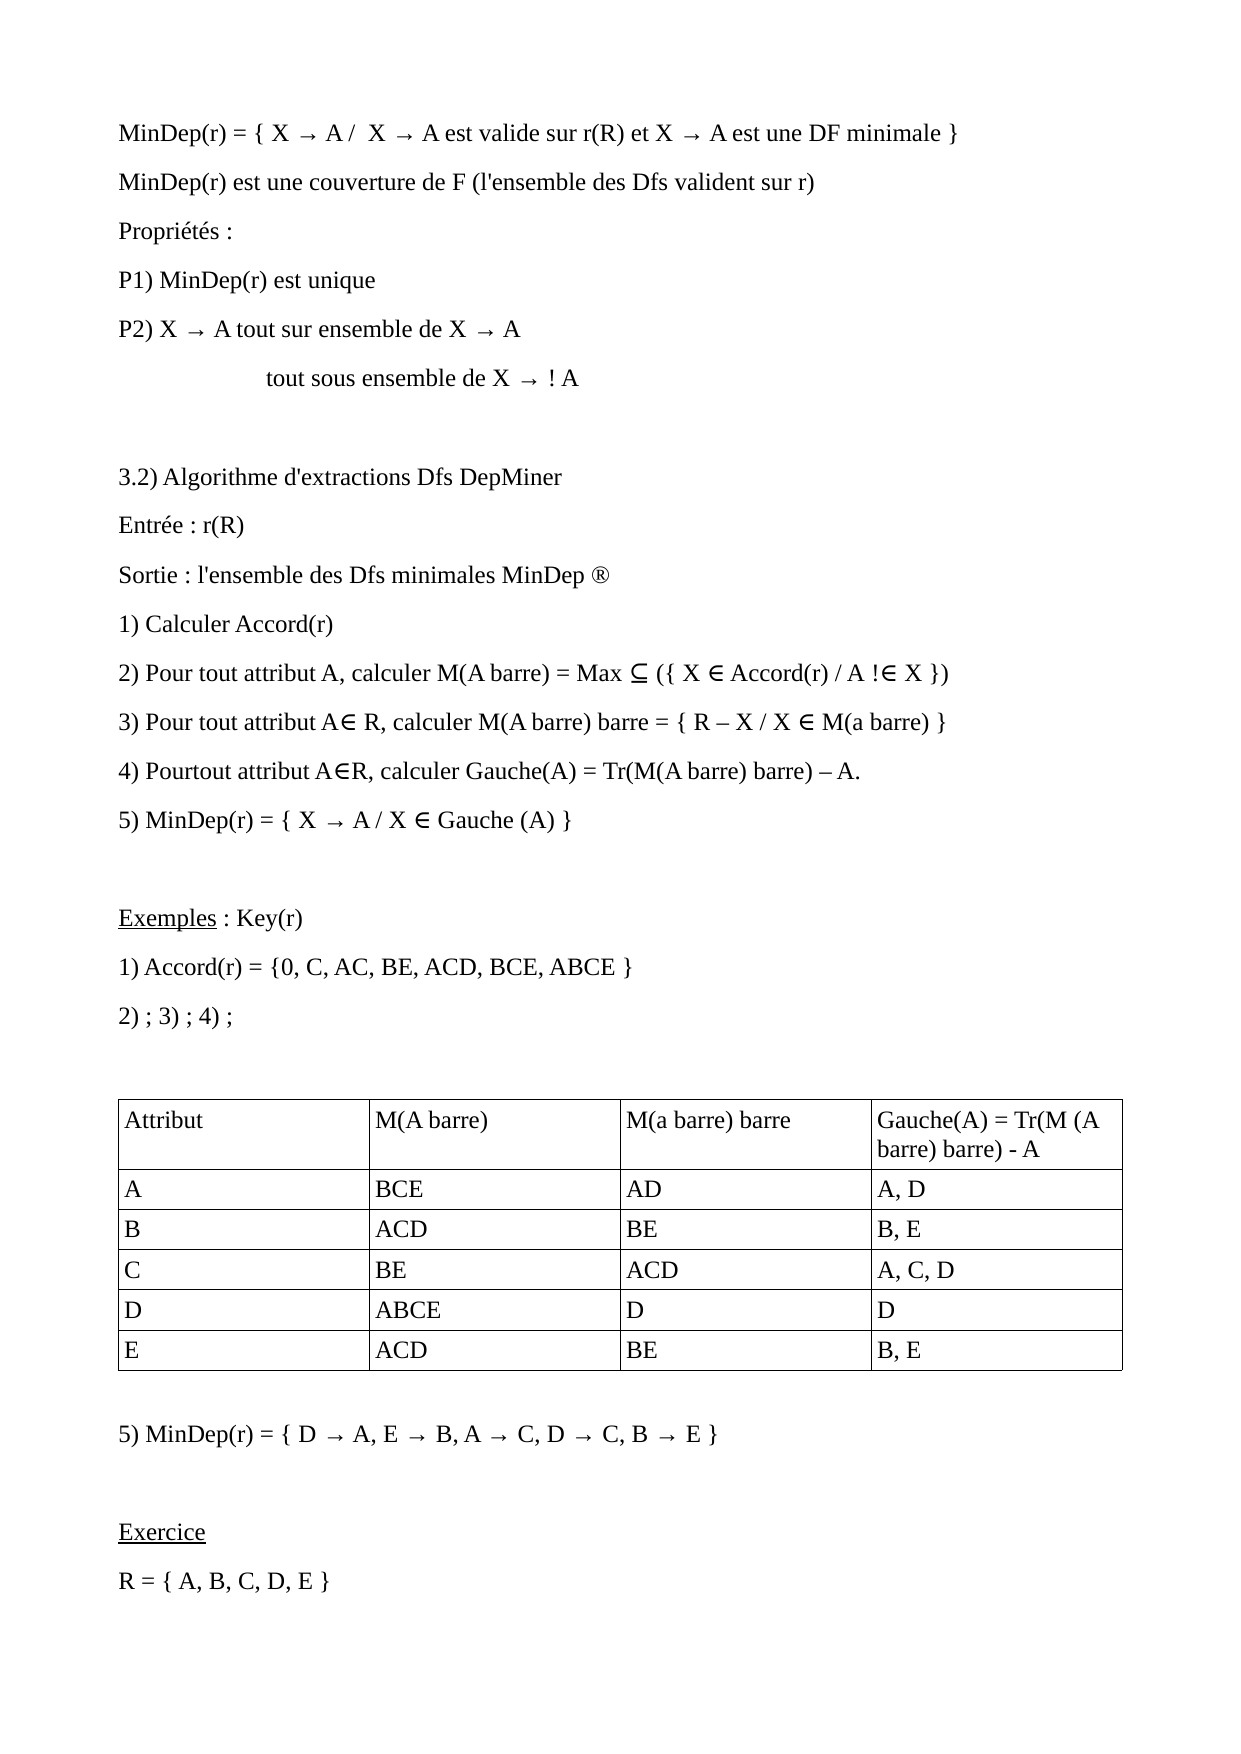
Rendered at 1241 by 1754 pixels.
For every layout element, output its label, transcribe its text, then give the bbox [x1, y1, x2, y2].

table_cell ACD [370, 1331, 620, 1370]
text 1) Accord(r) = {0, C, AC, BE, ACD, BCE, ABCE } [118, 952, 1122, 981]
table_cell B, E [872, 1210, 1122, 1249]
text 3.2) Algorithme d'extractions Dfs DepMiner [118, 462, 1122, 490]
text 4) Pourtout attribut A∈R, calculer Gauche(A) = Tr(M(A barre) barre) – A. [118, 756, 1122, 785]
text MinDep(r) est une couverture de F (l'ensemble des Dfs valident sur r) [118, 167, 1122, 196]
text P1) MinDep(r) est unique [118, 265, 1122, 294]
table_header M(a barre) barre [621, 1100, 871, 1168]
table_cell ACD [370, 1210, 620, 1249]
text 2) ; 3) ; 4) ; [118, 1001, 1122, 1030]
table_cell B, E [872, 1331, 1122, 1370]
table_cell BE [621, 1331, 871, 1370]
table_header M(A barre) [370, 1100, 620, 1168]
table_cell E [119, 1331, 369, 1370]
text Sortie : l'ensemble des Dfs minimales MinDep ® [118, 560, 1122, 588]
table_cell D [621, 1290, 871, 1330]
table_cell A, D [872, 1170, 1122, 1209]
text 3) Pour tout attribut A∈ R, calculer M(A barre) barre = { R – X / X ∈ M(a barre) } [118, 707, 1122, 736]
table_cell B [119, 1210, 369, 1249]
table_header Gauche(A) = Tr(M (A barre) barre) - A [872, 1100, 1122, 1168]
table_cell A, C, D [872, 1250, 1122, 1289]
text Entrée : r(R) [118, 511, 1122, 539]
table_cell A [119, 1170, 369, 1209]
text Exemples : Key(r) [118, 903, 1122, 932]
text 2) Pour tout attribut A, calculer M(A barre) = Max ⊆ ({ X ∈ Accord(r) / A !∈ X }) [118, 658, 1122, 687]
text Exercice [118, 1517, 1122, 1546]
text R = { A, B, C, D, E } [118, 1566, 1122, 1595]
table_cell C [119, 1250, 369, 1289]
text 1) Calculer Accord(r) [118, 609, 1122, 637]
table_cell ABCE [370, 1290, 620, 1330]
table_cell D [119, 1290, 369, 1330]
text P2) X → A tout sur ensemble de X → A [118, 314, 1122, 343]
text Propriétés : [118, 216, 1122, 245]
table_cell BCE [370, 1170, 620, 1209]
table_cell BE [370, 1250, 620, 1289]
text MinDep(r) = { X → A / X → A est valide sur r(R) et X → A est une DF minimale } [118, 118, 1122, 147]
text 5) MinDep(r) = { D → A, E → B, A → C, D → C, B → E } [118, 1419, 1122, 1448]
table_header Attribut [119, 1100, 369, 1168]
text 5) MinDep(r) = { X → A / X ∈ Gauche (A) } [118, 805, 1122, 834]
table_cell AD [621, 1170, 871, 1209]
table_cell BE [621, 1210, 871, 1249]
text tout sous ensemble de X → ! A [118, 363, 1122, 392]
table_cell D [872, 1290, 1122, 1330]
table_cell ACD [621, 1250, 871, 1289]
